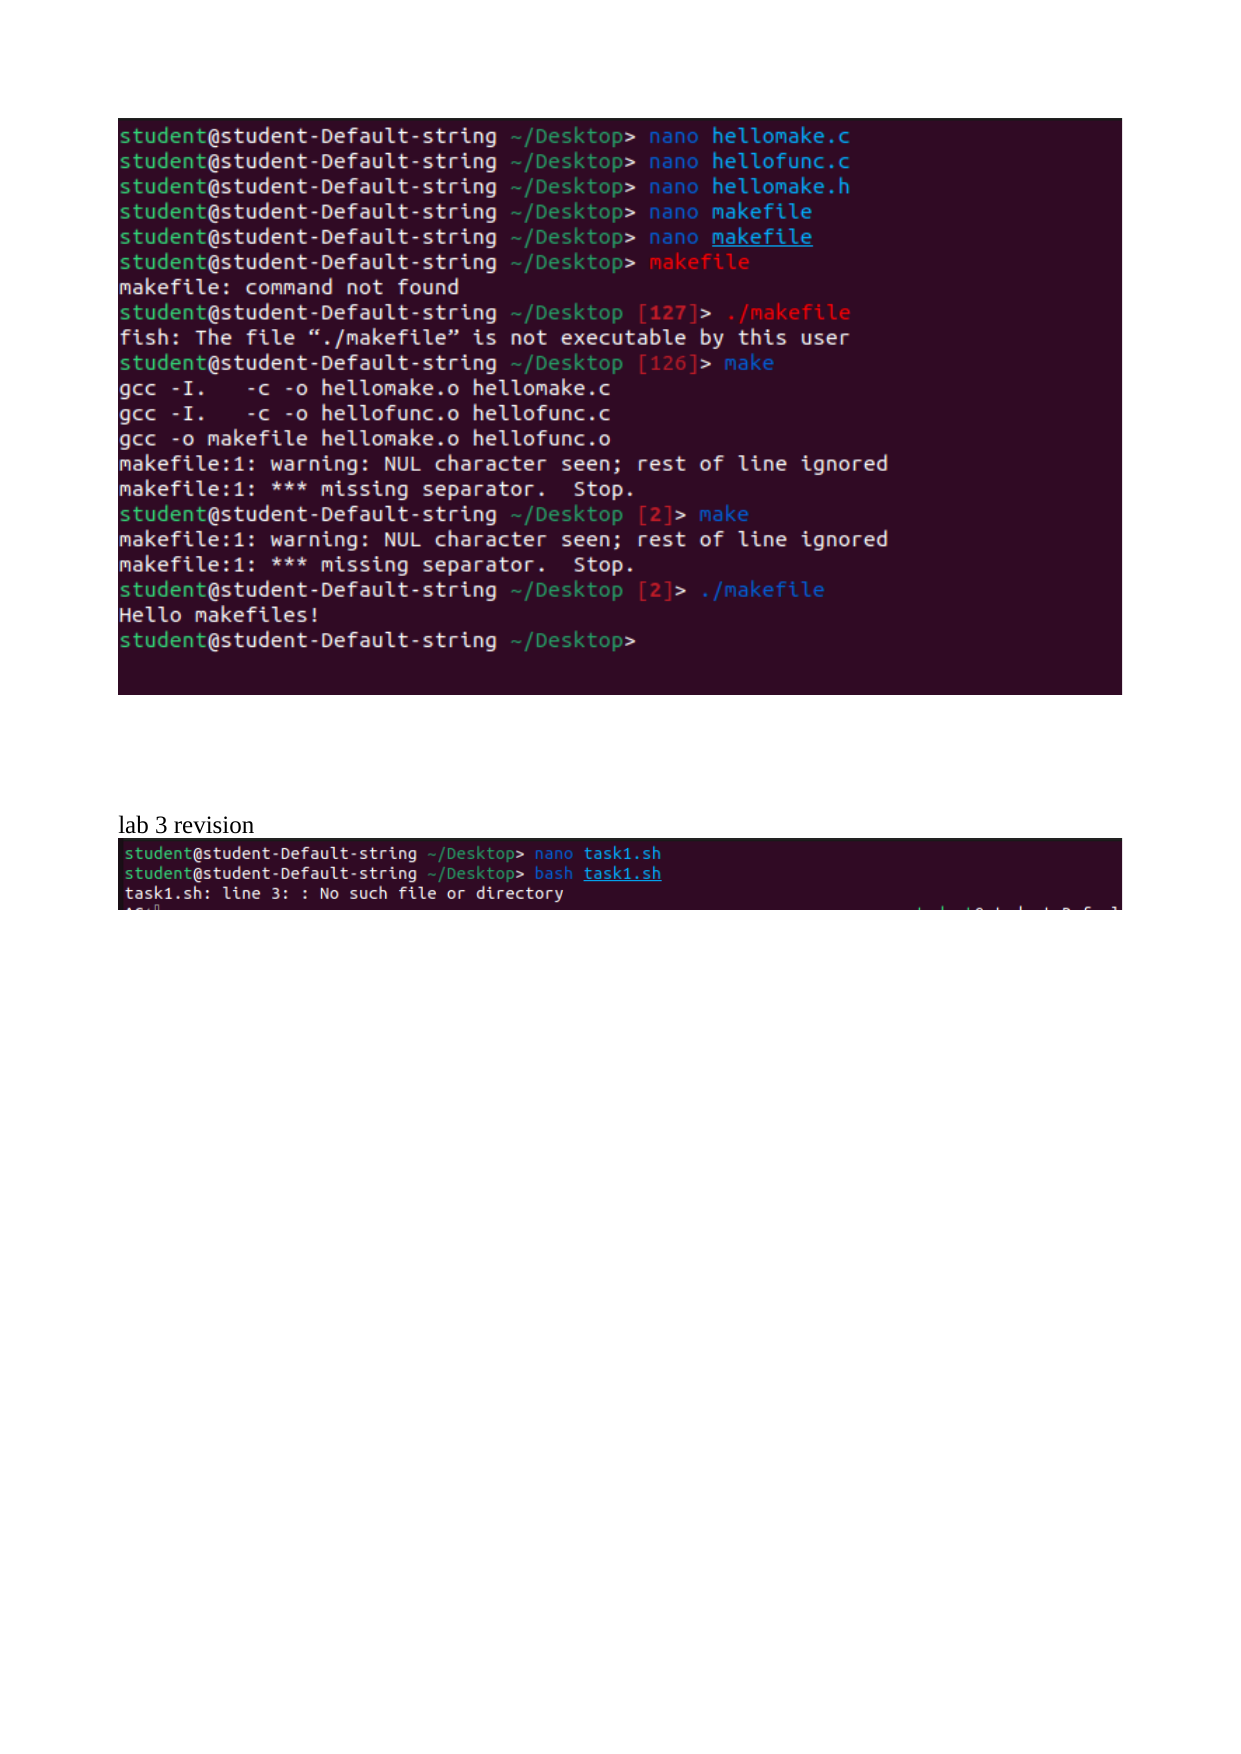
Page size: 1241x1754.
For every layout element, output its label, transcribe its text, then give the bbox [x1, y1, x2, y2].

text lab 3 revision [118, 810, 1122, 838]
picture [118, 118, 1123, 695]
picture [118, 838, 1123, 910]
